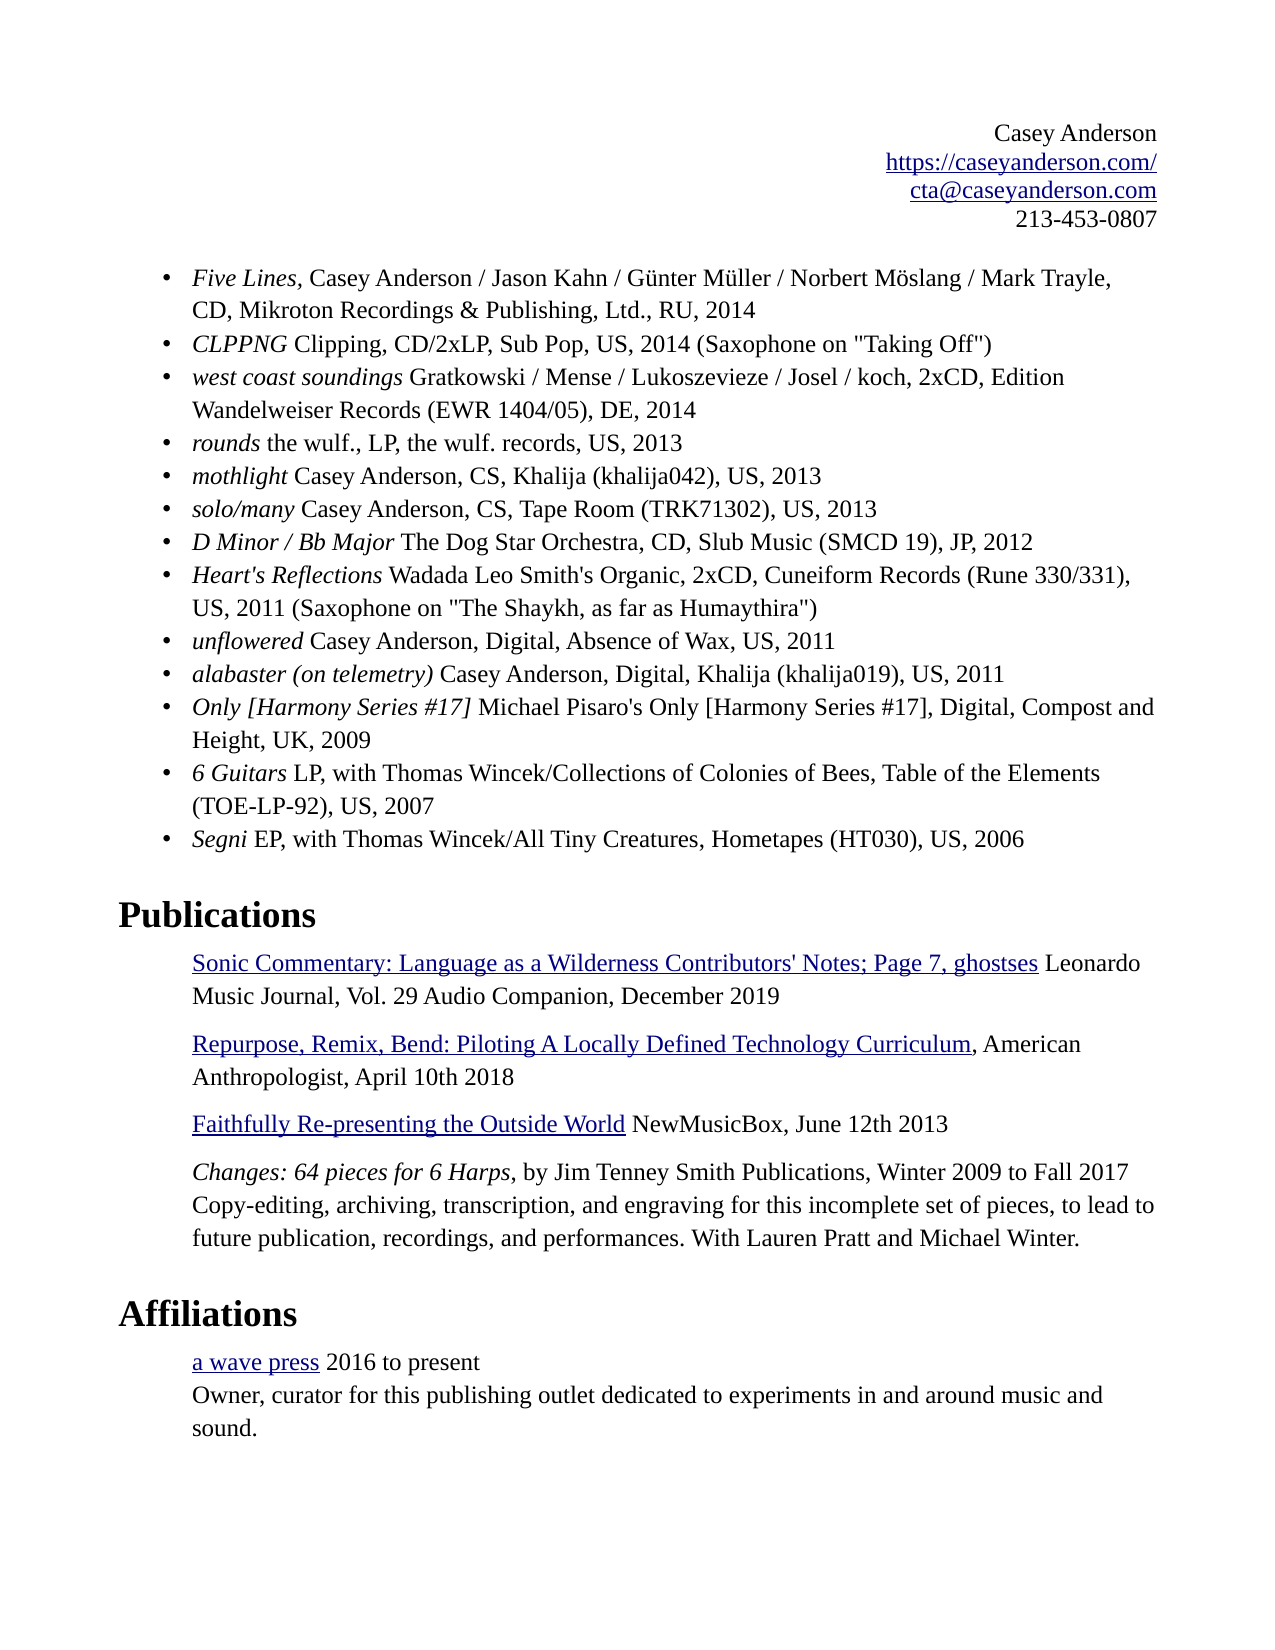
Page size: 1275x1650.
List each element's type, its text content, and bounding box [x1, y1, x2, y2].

list Heart's Reflections Wadada Leo Smith's Organic, 2xCD, Cuneiform Records (Rune 330/331), US, 2011 (Saxophone on "The Shaykh, as far as Humaythira") [162, 560, 1157, 622]
list CLPPNG Clipping, CD/2xLP, Sub Pop, US, 2014 (Saxophone on "Taking Off") [162, 329, 1157, 357]
subtitle Affiliations [118, 1291, 1157, 1334]
subtitle Publications [118, 892, 1157, 936]
list mothlight Casey Anderson, CS, Khalija (khalija042), US, 2013 [162, 461, 1157, 489]
list a wave press 2016 to present Owner, curator for this publishing outlet dedicated to experiments in and around music and sound. [162, 1347, 1157, 1442]
list 6 Guitars LP, with Thomas Wincek/Collections of Colonies of Bees, Table of the Elements (TOE-LP-92), US, 2007 [162, 758, 1157, 820]
list alabaster (on telemetry) Casey Anderson, Digital, Khalija (khalija019), US, 2011 [162, 659, 1157, 688]
list D Minor / Bb Major The Dog Star Orchestra, CD, Slub Music (SMCD 19), JP, 2012 [162, 527, 1157, 556]
list Only [Harmony Series #17] Michael Pisaro's Only [Harmony Series #17], Digital, Compost and Height, UK, 2009 [162, 692, 1157, 754]
list unflowered Casey Anderson, Digital, Absence of Wax, US, 2011 [162, 626, 1157, 654]
list west coast soundings Gratkowski / Mense / Lukoszevieze / Josel / koch, 2xCD, Edition Wandelweiser Records (EWR 1404/05), DE, 2014 [162, 362, 1157, 423]
list rounds the wulf., LP, the wulf. records, US, 2013 [162, 428, 1157, 456]
list Changes: 64 pieces for 6 Harps, by Jim Tenney Smith Publications, Winter 2009 to Fall 2017 Copy-editing, archiving, transcription, and engraving for this incomplete set of pieces, to lead to future publication, recordings, and performances. With Lauren Pratt and Michael Winter. [162, 1157, 1157, 1252]
list Repurpose, Remix, Bend: Piloting A Locally Defined Technology Curriculum, American Anthropologist, April 10th 2018 [162, 1029, 1157, 1090]
list Faithfully Re-presenting the Outside World NewMusicBox, June 12th 2013 [162, 1109, 1157, 1138]
list solo/many Casey Anderson, CS, Tape Room (TRK71302), US, 2013 [162, 494, 1157, 522]
list Five Lines, Casey Anderson / Jason Kahn / Günter Müller / Norbert Möslang / Mark Trayle, CD, Mikroton Recordings & Publishing, Ltd., RU, 2014 [162, 263, 1157, 324]
list Segni EP, with Thomas Wincek/All Tiny Creatures, Hometapes (HT030), US, 2006 [162, 824, 1157, 853]
list Sonic Commentary: Language as a Wilderness Contributors' Notes; Page 7, ghostses Leonardo Music Journal, Vol. 29 Audio Companion, December 2019 [162, 948, 1157, 1010]
